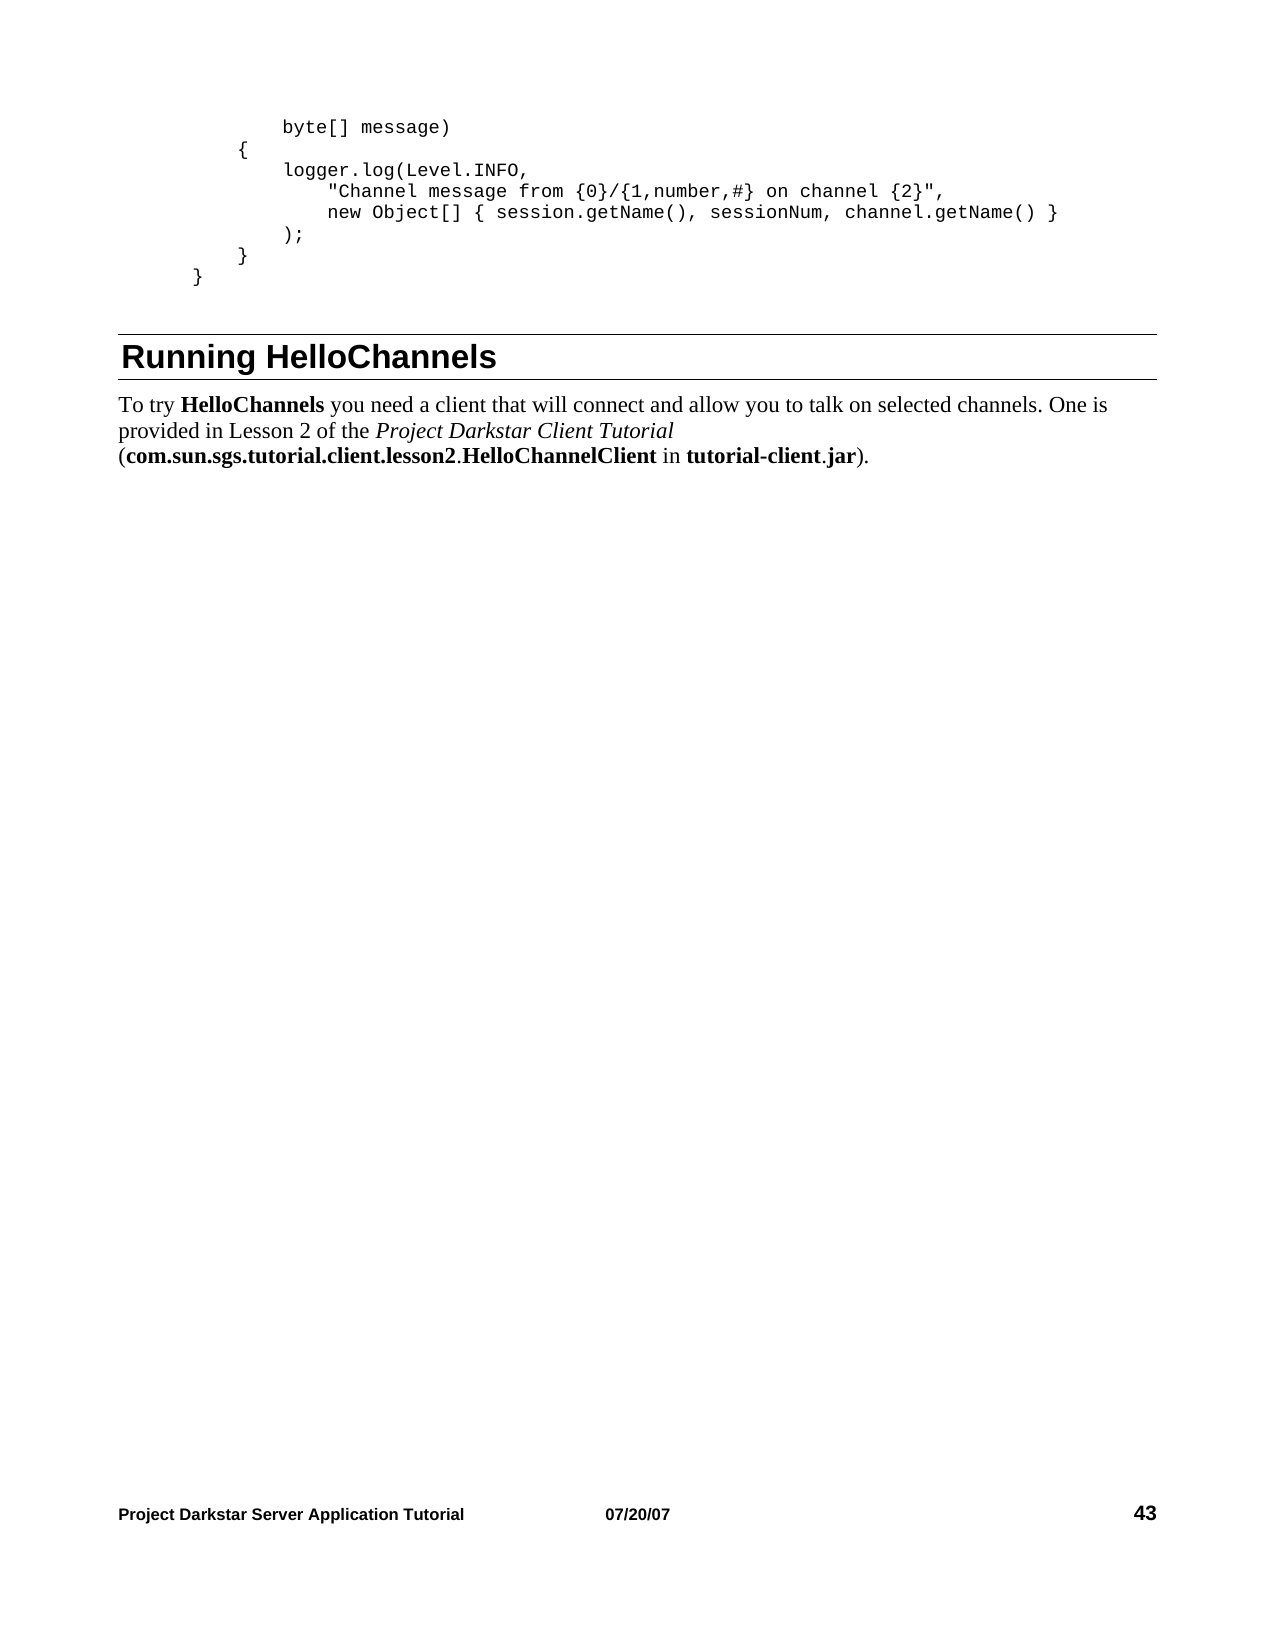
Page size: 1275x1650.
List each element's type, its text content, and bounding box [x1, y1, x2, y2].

text To try HelloChannels you need a client that will connect and allow you to talk on selected channels. One is provided in Lesson 2 of the Project Darkstar Client Tutorial (com.sun.sgs.tutorial.client.lesson2.HelloChannelClient in tutorial-client.jar). [118, 392, 1157, 468]
subtitle Running HelloChannels [118, 335, 1157, 379]
text byte[] message) { logger.log(Level.INFO, "Channel message from {0}/{1,number,#} on channel {2}", new Object[] { session.getName(), sessionNum, channel.getName() } ); } } [192, 118, 1098, 309]
